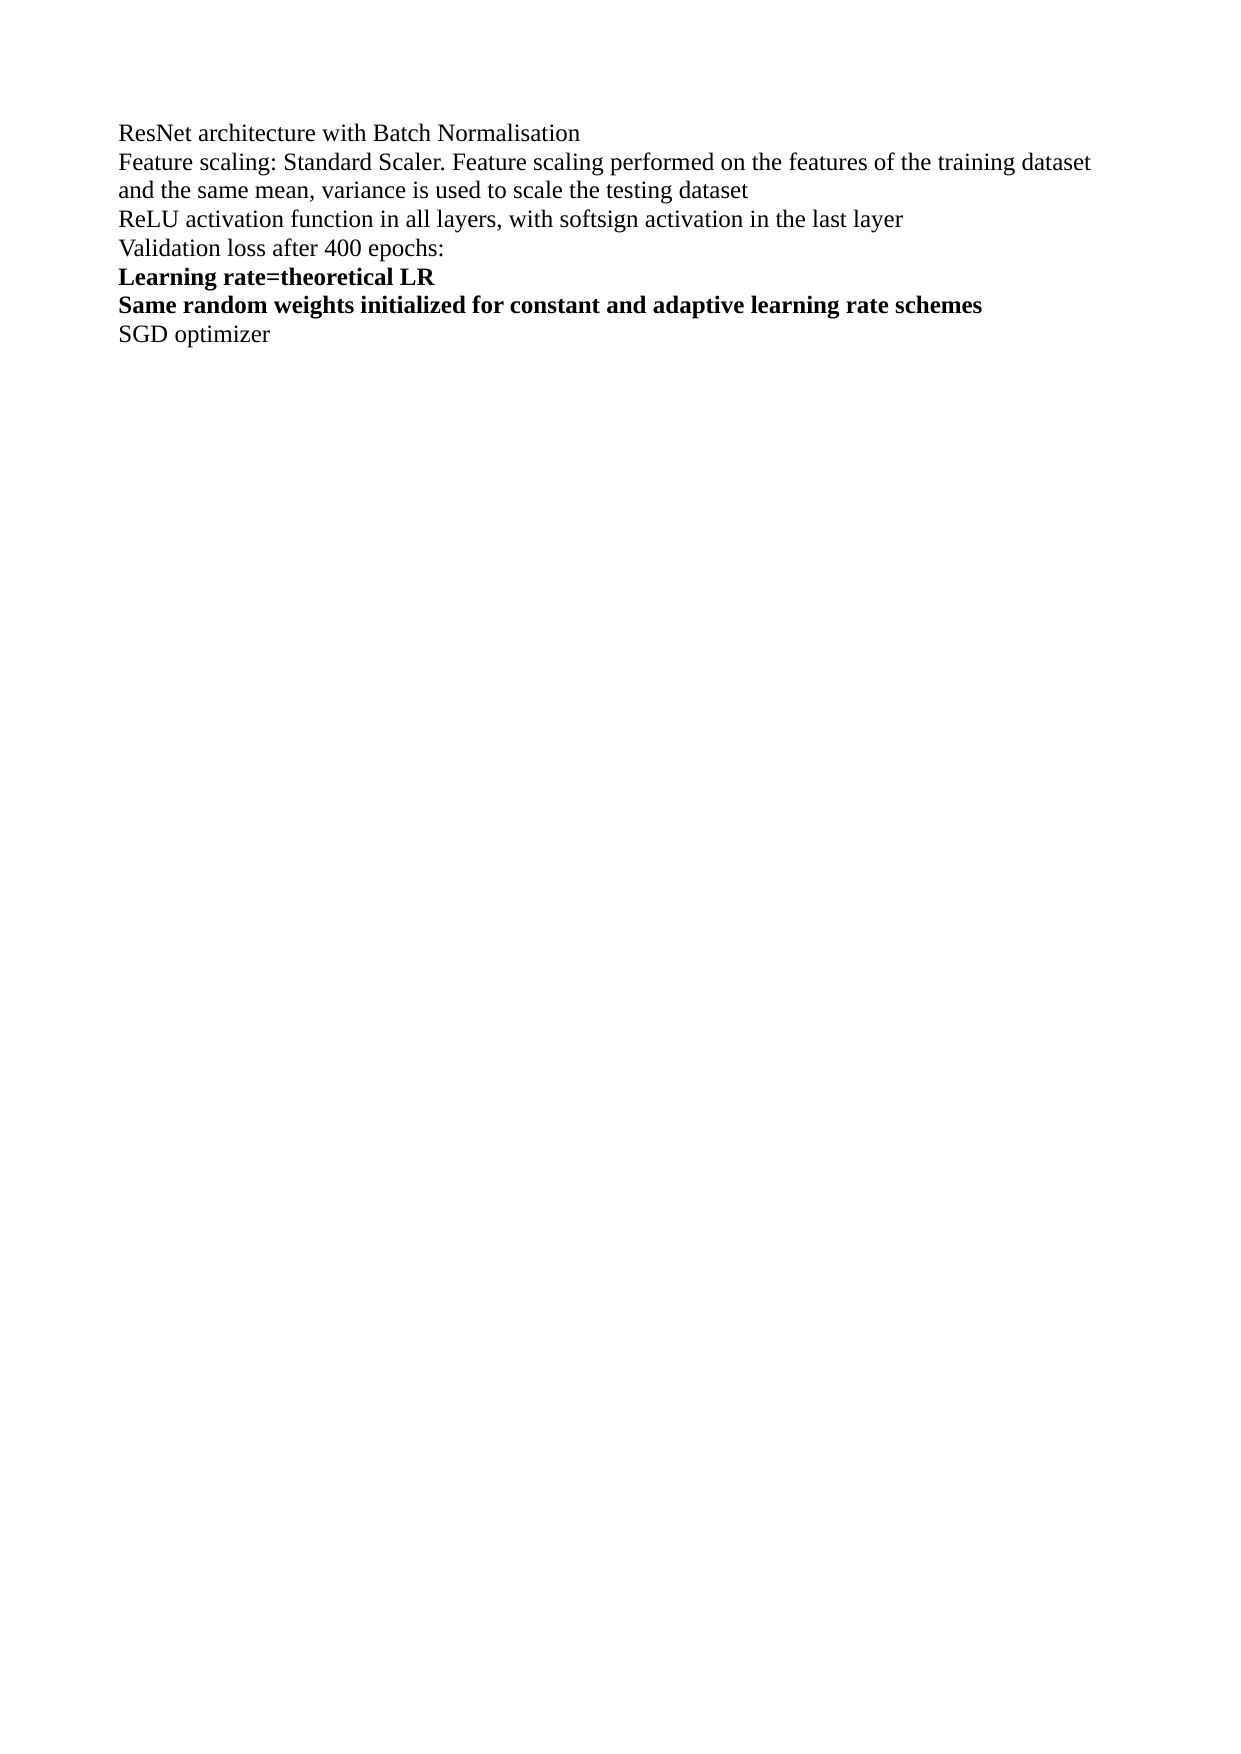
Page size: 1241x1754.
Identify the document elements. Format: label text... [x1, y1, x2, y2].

text Validation loss after 400 epochs: [118, 233, 1122, 262]
text SGD optimizer [118, 319, 1122, 348]
text Feature scaling: Standard Scaler. Feature scaling performed on the features of the training dataset and the same mean, variance is used to scale the testing dataset [118, 147, 1122, 204]
text Same random weights initialized for constant and adaptive learning rate schemes [118, 291, 1122, 319]
text Learning rate=theoretical LR [118, 262, 1122, 291]
text ReLU activation function in all layers, with softsign activation in the last layer [118, 204, 1122, 233]
text ResNet architecture with Batch Normalisation [118, 118, 1122, 147]
